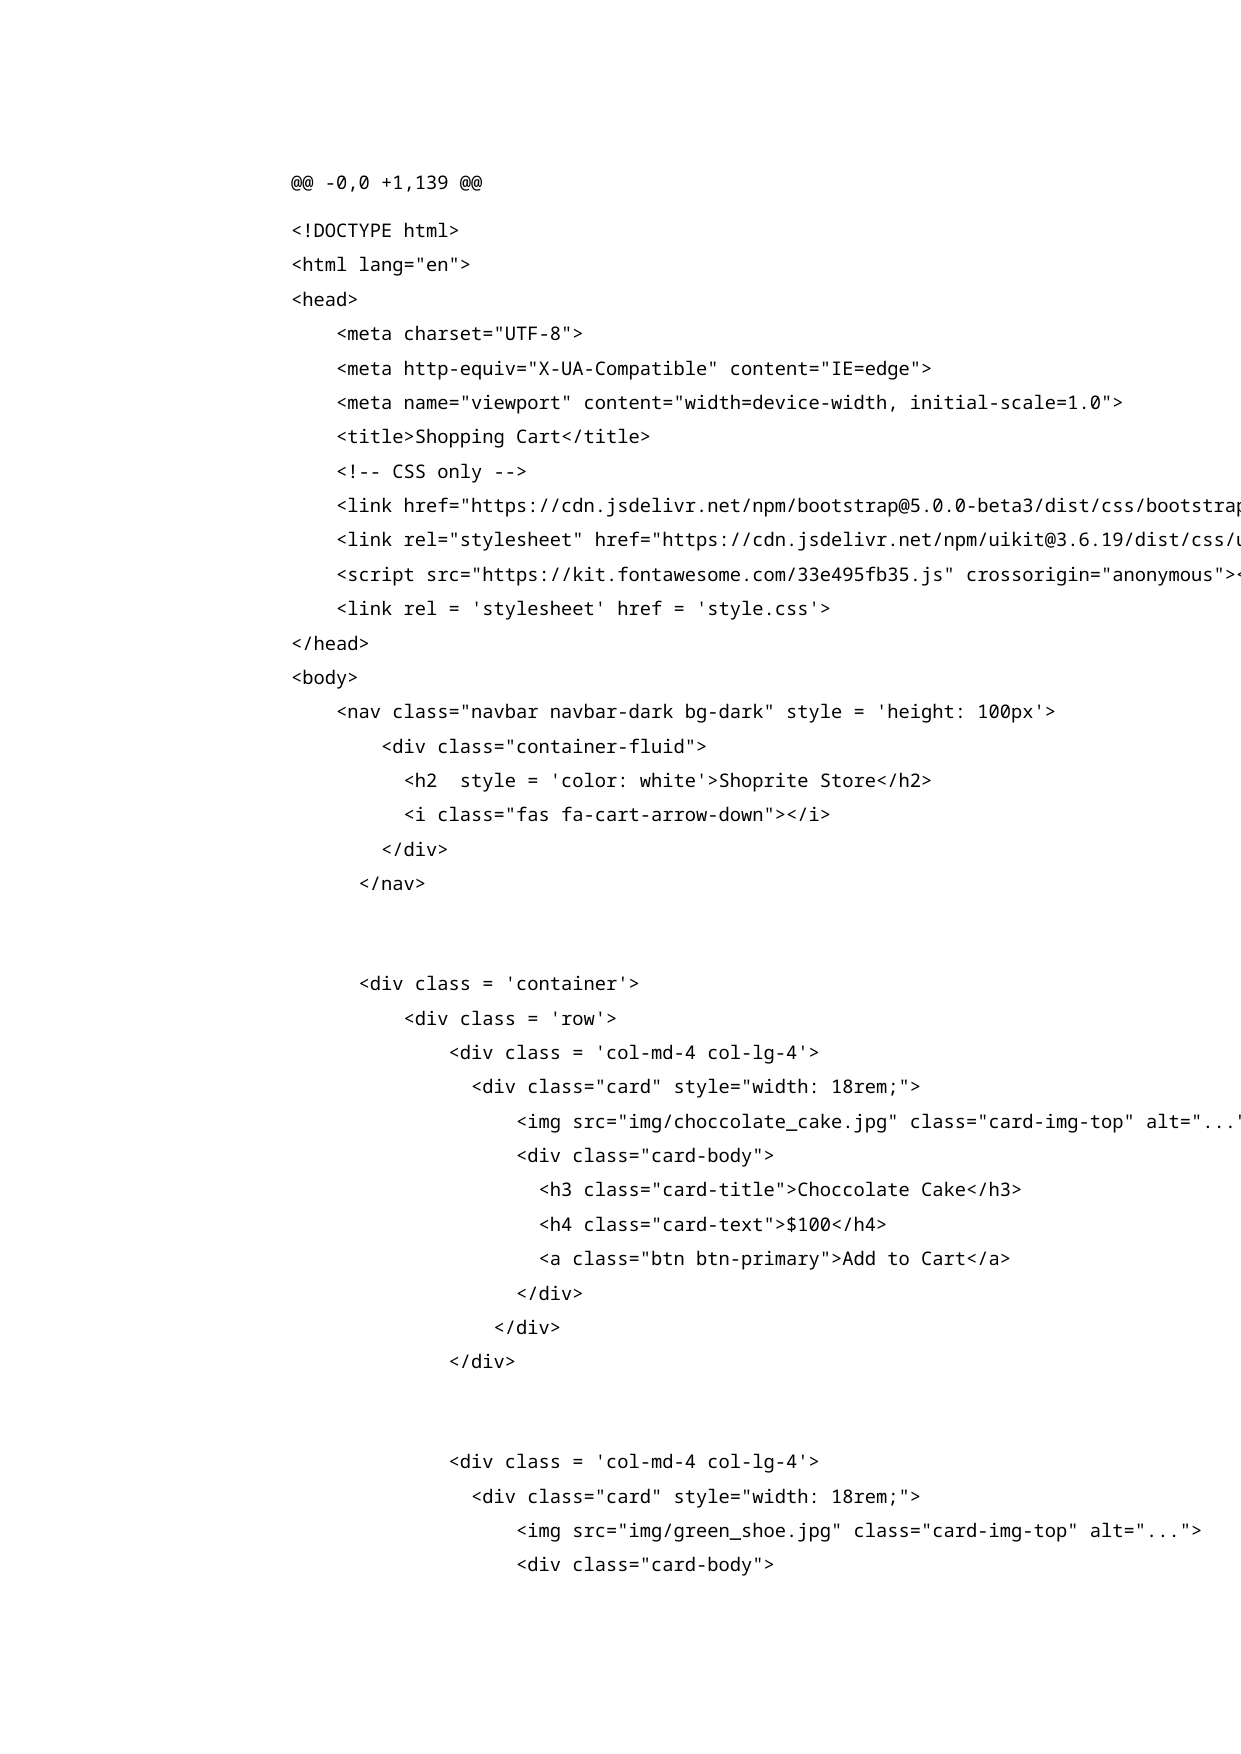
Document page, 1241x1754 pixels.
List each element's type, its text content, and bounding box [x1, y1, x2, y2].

table_cell [230, 416, 267, 451]
table_cell [230, 1273, 267, 1307]
table_cell [230, 963, 267, 998]
table_cell [230, 1341, 267, 1376]
table_cell [148, 1273, 230, 1307]
table_header [267, 148, 275, 210]
table_cell [267, 1101, 275, 1135]
table_cell [230, 898, 267, 963]
table_cell [267, 210, 275, 244]
table_cell <div class="card" style="width: 18rem;"> [275, 1066, 1240, 1101]
table_cell [230, 726, 267, 760]
table_cell [267, 485, 275, 519]
table_cell [230, 451, 267, 485]
table_cell [148, 760, 230, 794]
table_cell [230, 863, 267, 898]
table_cell <head> [275, 279, 1240, 313]
table_cell [230, 1510, 267, 1544]
table_cell [267, 1376, 275, 1441]
table_cell <!-- CSS only --> [275, 451, 1240, 485]
table_cell [230, 795, 267, 829]
table_cell <h3 class="card-title">Choccolate Cake</h3> [275, 1170, 1240, 1204]
table_cell [148, 348, 230, 382]
table_cell [148, 1170, 230, 1204]
table_cell [148, 1376, 230, 1441]
table_cell <link href="https://cdn.jsdelivr.net/npm/bootstrap@5.0.0-beta3/dist/css/bootstrap.min.css" rel="stylesheet" integrity="sha384-eOJMYsd53ii+scO/bJGFsiCZc+5NDVN2yr8+0RDqr0Ql0h+rP48ckxlpbzKgwra6" crossorigin="anonymous"> [275, 485, 1240, 519]
table_cell [148, 1066, 230, 1101]
table_cell <div class="card-body"> [275, 1545, 1240, 1579]
table_cell [230, 1101, 267, 1135]
table_cell [230, 313, 267, 348]
table_cell [148, 382, 230, 416]
table_cell <div class="container-fluid"> [275, 726, 1240, 760]
table_cell [148, 245, 230, 279]
table_cell [275, 898, 1240, 963]
table_cell [230, 657, 267, 691]
table_cell </div> [275, 1341, 1240, 1376]
table_cell [230, 998, 267, 1032]
table_cell [148, 1441, 230, 1476]
table_cell [148, 1238, 230, 1273]
table_cell [148, 1476, 230, 1510]
table_cell [230, 1066, 267, 1101]
table_cell <link rel="stylesheet" href="https://cdn.jsdelivr.net/npm/uikit@3.6.19/dist/css/uikit.min.css" /> [275, 520, 1240, 554]
table_cell [148, 623, 230, 657]
table_cell <meta name="viewport" content="width=device-width, initial-scale=1.0"> [275, 382, 1240, 416]
table_cell </div> [275, 1307, 1240, 1341]
table_cell [267, 1032, 275, 1066]
table_cell <div class="card-body"> [275, 1135, 1240, 1169]
table_cell [267, 1170, 275, 1204]
table_cell <img src="img/green_shoe.jpg" class="card-img-top" alt="..."> [275, 1510, 1240, 1544]
table_cell [230, 829, 267, 863]
table_cell [230, 210, 267, 244]
table_cell <meta charset="UTF-8"> [275, 313, 1240, 348]
table_cell [148, 829, 230, 863]
table_cell [148, 1510, 230, 1544]
table_cell [267, 1273, 275, 1307]
table_cell [230, 760, 267, 794]
table_cell <meta http-equiv="X-UA-Compatible" content="IE=edge"> [275, 348, 1240, 382]
table_cell <img src="img/choccolate_cake.jpg" class="card-img-top" alt="..."> [275, 1101, 1240, 1135]
table_cell [148, 416, 230, 451]
table_cell [148, 279, 230, 313]
table_cell [148, 1135, 230, 1169]
table_cell <!DOCTYPE html> [275, 210, 1240, 244]
table_cell [148, 898, 230, 963]
table_cell [148, 863, 230, 898]
table_cell [267, 863, 275, 898]
table_cell [267, 348, 275, 382]
table_cell [267, 623, 275, 657]
table_cell [267, 1307, 275, 1341]
table_cell [148, 1032, 230, 1066]
table_cell [230, 1376, 267, 1441]
table_cell <div class = 'col-md-4 col-lg-4'> [275, 1032, 1240, 1066]
table_cell [267, 313, 275, 348]
table_cell <nav class="navbar navbar-dark bg-dark" style = 'height: 100px'> [275, 691, 1240, 726]
table_cell [230, 382, 267, 416]
table_cell <div class="card" style="width: 18rem;"> [275, 1476, 1240, 1510]
table_cell [148, 963, 230, 998]
table_cell [230, 588, 267, 623]
table_cell <body> [275, 657, 1240, 691]
table_cell [267, 451, 275, 485]
table_cell [267, 1441, 275, 1476]
table_header [148, 148, 230, 210]
table_cell <html lang="en"> [275, 245, 1240, 279]
table_cell [230, 1135, 267, 1169]
table_cell [148, 1204, 230, 1238]
table_header @@ -0,0 +1,139 @@ [275, 148, 1240, 210]
table_cell [267, 520, 275, 554]
table_cell [230, 1545, 267, 1579]
table_cell [230, 1307, 267, 1341]
table_cell </div> [275, 829, 1240, 863]
table_cell [267, 1476, 275, 1510]
table_cell <link rel = 'stylesheet' href = 'style.css'> [275, 588, 1240, 623]
table_cell [267, 1341, 275, 1376]
table_cell [267, 1066, 275, 1101]
table_cell [267, 416, 275, 451]
table_cell [267, 963, 275, 998]
table_cell </head> [275, 623, 1240, 657]
table_cell [148, 726, 230, 760]
table_cell [148, 998, 230, 1032]
table_cell [230, 691, 267, 726]
table_cell [267, 245, 275, 279]
table_cell [267, 898, 275, 963]
table_cell [230, 348, 267, 382]
table_cell [267, 554, 275, 588]
table_cell [148, 1101, 230, 1135]
table_cell [267, 1238, 275, 1273]
table_cell [230, 245, 267, 279]
table_cell [267, 829, 275, 863]
table_cell <a class="btn btn-primary">Add to Cart</a> [275, 1238, 1240, 1273]
table_header [230, 148, 267, 210]
table_cell [230, 1238, 267, 1273]
table_cell [267, 588, 275, 623]
table_cell [267, 657, 275, 691]
table_cell [148, 520, 230, 554]
table_cell [267, 1545, 275, 1579]
table_cell [267, 760, 275, 794]
table_cell <div class = 'col-md-4 col-lg-4'> [275, 1441, 1240, 1476]
table_cell [148, 210, 230, 244]
table_cell </div> [275, 1273, 1240, 1307]
table_cell <script src="https://kit.fontawesome.com/33e495fb35.js" crossorigin="anonymous"></script> [275, 554, 1240, 588]
table_cell [230, 1204, 267, 1238]
table_cell [230, 623, 267, 657]
table_cell [230, 279, 267, 313]
table_cell [148, 588, 230, 623]
table_cell [230, 554, 267, 588]
table_cell </nav> [275, 863, 1240, 898]
table_cell [148, 795, 230, 829]
table_cell <div class = 'row'> [275, 998, 1240, 1032]
table_cell [148, 313, 230, 348]
table_cell [148, 554, 230, 588]
table_cell <title>Shopping Cart</title> [275, 416, 1240, 451]
table_cell [148, 657, 230, 691]
table_cell [148, 691, 230, 726]
table_cell [267, 1135, 275, 1169]
table_cell [267, 1510, 275, 1544]
table_cell <h2 style = 'color: white'>Shoprite Store</h2> [275, 760, 1240, 794]
table_cell <h4 class="card-text">$100</h4> [275, 1204, 1240, 1238]
table_cell [230, 1476, 267, 1510]
table_cell [267, 795, 275, 829]
table_cell <i class="fas fa-cart-arrow-down"></i> [275, 795, 1240, 829]
table_cell [230, 485, 267, 519]
table_cell [230, 1170, 267, 1204]
table_cell [148, 1341, 230, 1376]
table_cell [275, 1376, 1240, 1441]
table_cell [267, 726, 275, 760]
table_cell [148, 451, 230, 485]
table_cell [267, 1204, 275, 1238]
table_cell [230, 520, 267, 554]
table_cell [267, 691, 275, 726]
table_cell [267, 998, 275, 1032]
table_cell [148, 1307, 230, 1341]
table_cell [148, 1545, 230, 1579]
table_cell [267, 279, 275, 313]
table_cell [267, 382, 275, 416]
table_cell [230, 1441, 267, 1476]
table_cell [230, 1032, 267, 1066]
table_cell [148, 485, 230, 519]
table_cell <div class = 'container'> [275, 963, 1240, 998]
